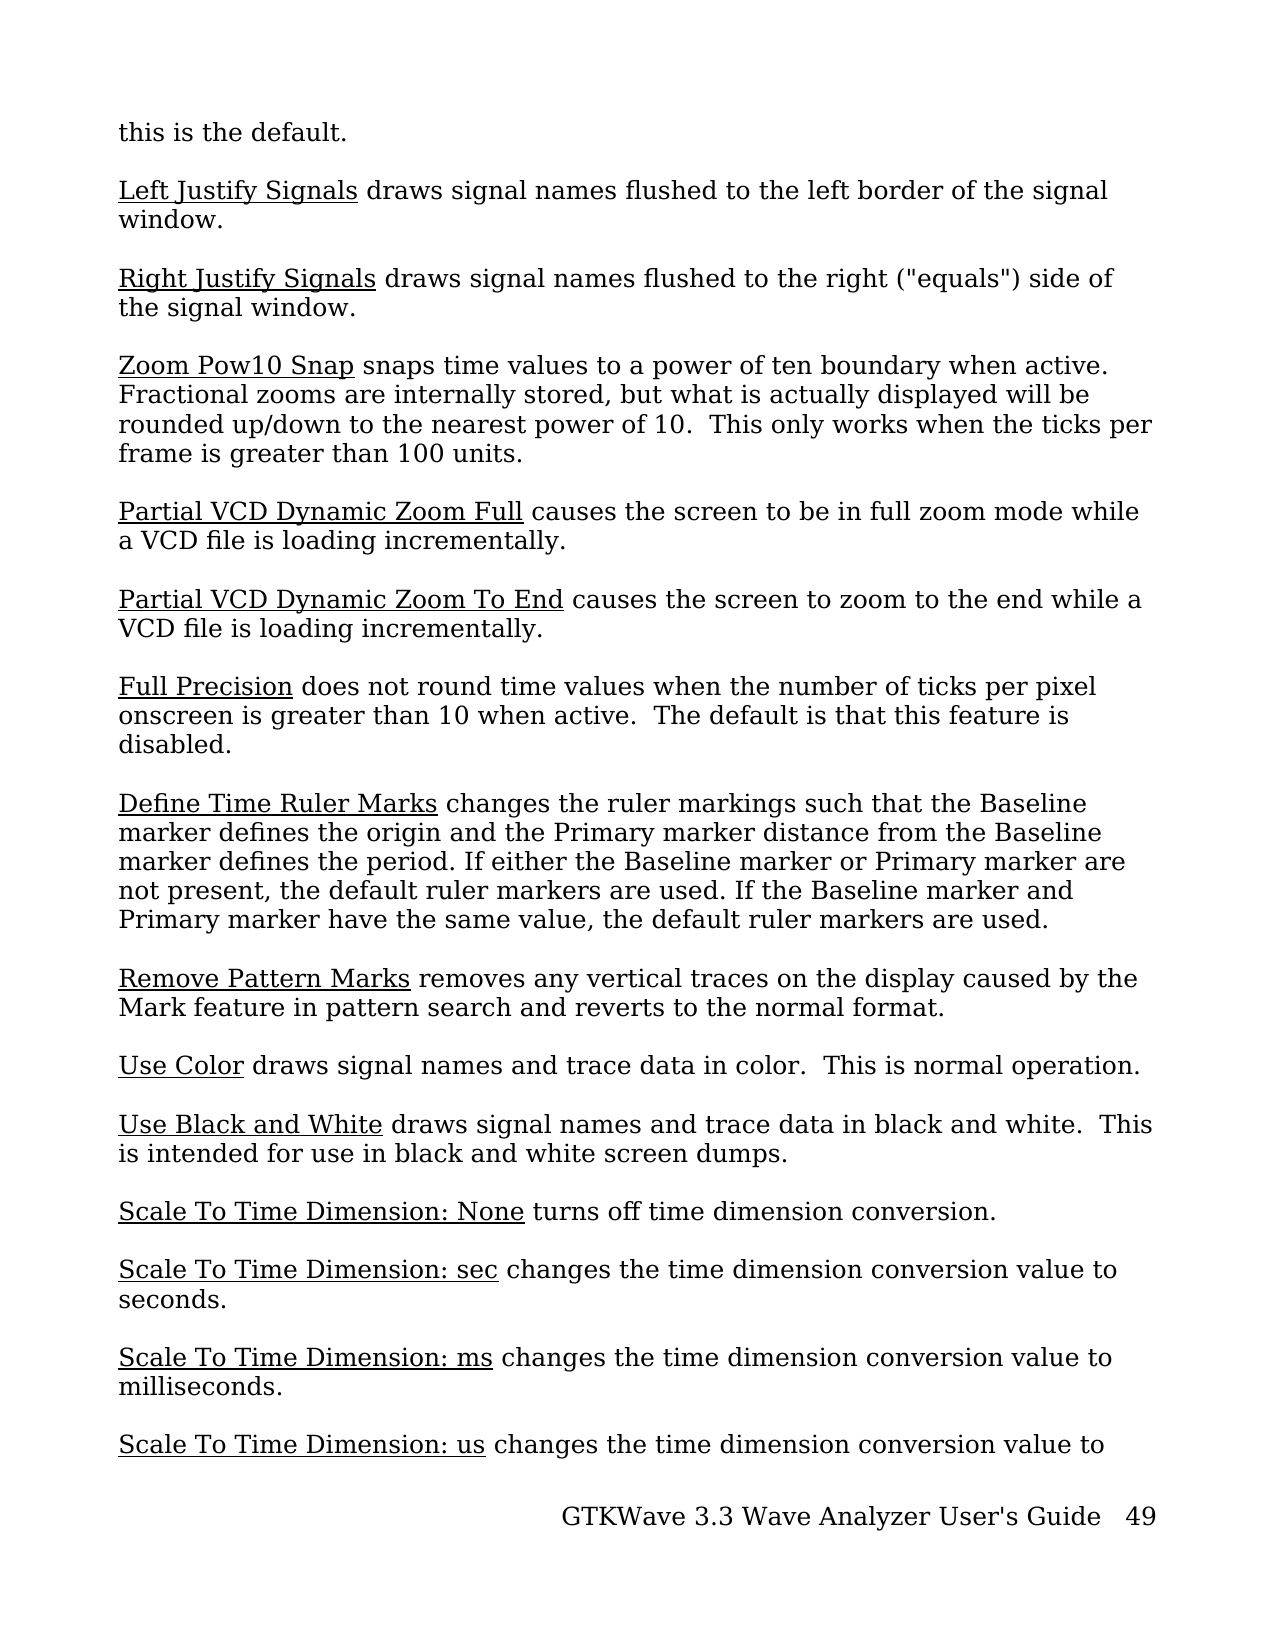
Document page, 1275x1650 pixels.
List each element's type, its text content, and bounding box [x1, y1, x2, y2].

text Left Justify Signals draws signal names flushed to the left border of the signal window. [118, 176, 1157, 235]
text Scale To Time Dimension: sec changes the time dimension conversion value to seconds. [118, 1256, 1157, 1314]
text Scale To Time Dimension: None turns off time dimension conversion. [118, 1197, 1157, 1226]
text Define Time Ruler Marks changes the ruler markings such that the Baseline marker defines the origin and the Primary marker distance from the Baseline marker defines the period. If either the Baseline marker or Primary marker are not present, the default ruler markers are used. If the Baseline marker and Primary marker have the same value, the default ruler markers are used. [118, 789, 1157, 935]
text Partial VCD Dynamic Zoom Full causes the screen to be in full zoom mode while a VCD file is loading incrementally. [118, 497, 1157, 556]
text Right Justify Signals draws signal names flushed to the right ("equals") side of the signal window. [118, 264, 1157, 322]
text Scale To Time Dimension: ms changes the time dimension conversion value to milliseconds. [118, 1343, 1157, 1401]
text Remove Pattern Marks removes any vertical traces on the display caused by the Mark feature in pattern search and reverts to the normal format. [118, 964, 1157, 1022]
text Scale To Time Dimension: us changes the time dimension conversion value to [118, 1431, 1157, 1460]
text Full Precision does not round time values when the number of ticks per pixel onscreen is greater than 10 when active. The default is that this feature is disabled. [118, 672, 1157, 760]
text this is the default. [118, 118, 1157, 147]
text Use Color draws signal names and trace data in color. This is normal operation. [118, 1051, 1157, 1081]
text Use Black and White draws signal names and trace data in black and white. This is intended for use in black and white screen dumps. [118, 1110, 1157, 1168]
text Zoom Pow10 Snap snaps time values to a power of ten boundary when active. Fractional zooms are internally stored, but what is actually displayed will be rounded up/down to the nearest power of 10. This only works when the ticks per frame is greater than 100 units. [118, 351, 1157, 468]
text Partial VCD Dynamic Zoom To End causes the screen to zoom to the end while a VCD file is loading incrementally. [118, 585, 1157, 643]
